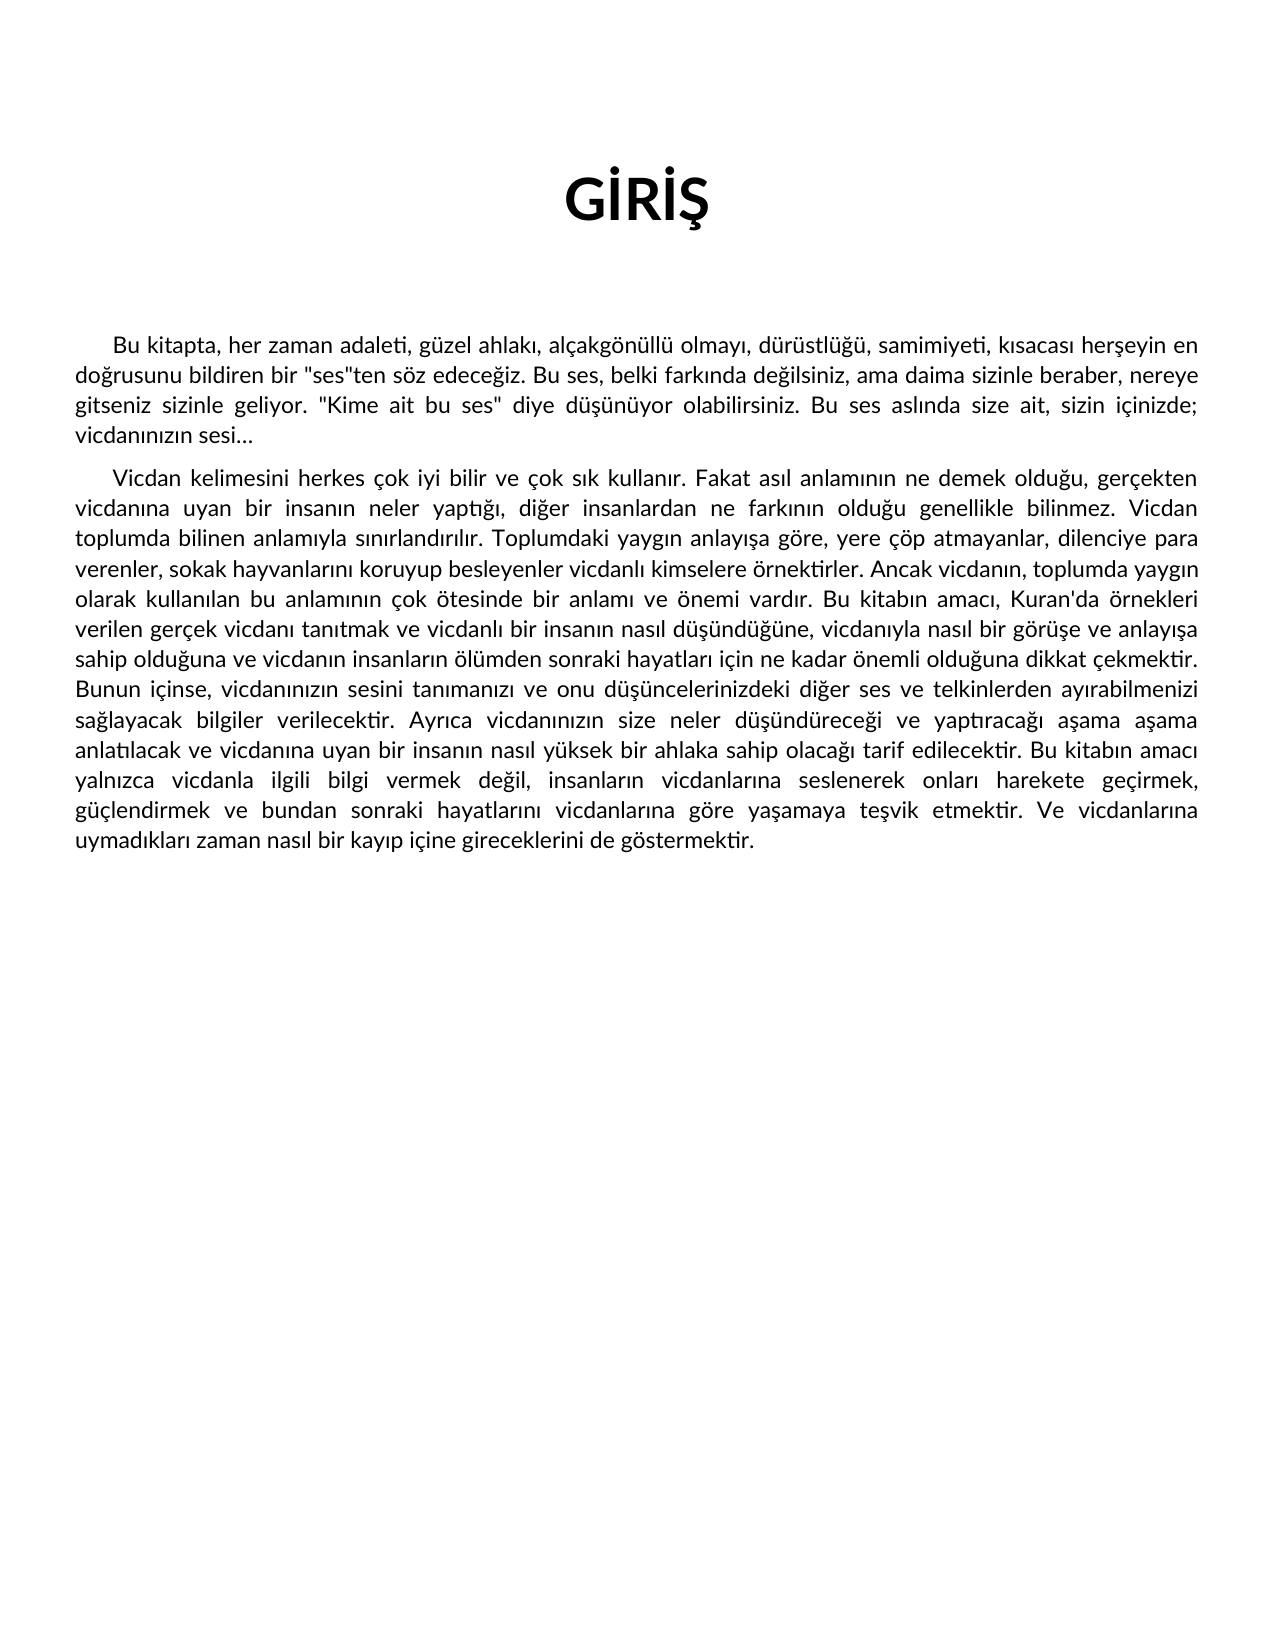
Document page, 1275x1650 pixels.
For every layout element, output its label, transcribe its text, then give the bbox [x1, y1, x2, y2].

text Bu kitapta, her zaman adaleti, güzel ahlakı, alçakgönüllü olmayı, dürüstlüğü, samimiyeti, kısacası herşeyin en doğrusunu bildiren bir "ses"ten söz edeceğiz. Bu ses, belki farkında değilsiniz, ama daima sizinle beraber, nereye gitseniz sizinle geliyor. "Kime ait bu ses" diye düşünüyor olabilirsiniz. Bu ses aslında size ait, sizin içinizde; vicdanınızın sesi… [75, 330, 1200, 448]
subtitle GİRİŞ [75, 162, 1200, 232]
text Vicdan kelimesini herkes çok iyi bilir ve çok sık kullanır. Fakat asıl anlamının ne demek olduğu, gerçekten vicdanına uyan bir insanın neler yaptığı, diğer insanlardan ne farkının olduğu genellikle bilinmez. Vicdan toplumda bilinen anlamıyla sınırlandırılır. Toplumdaki yaygın anlayışa göre, yere çöp atmayanlar, dilenciye para verenler, sokak hayvanlarını koruyup besleyenler vicdanlı kimselere örnektirler. Ancak vicdanın, toplumda yaygın olarak kullanılan bu anlamının çok ötesinde bir anlamı ve önemi vardır. Bu kitabın amacı, Kuran'da örnekleri verilen gerçek vicdanı tanıtmak ve vicdanlı bir insanın nasıl düşündüğüne, vicdanıyla nasıl bir görüşe ve anlayışa sahip olduğuna ve vicdanın insanların ölümden sonraki hayatları için ne kadar önemli olduğuna dikkat çekmektir. Bunun içinse, vicdanınızın sesini tanımanızı ve onu düşüncelerinizdeki diğer ses ve telkinlerden ayırabilmenizi sağlayacak bilgiler verilecektir. Ayrıca vicdanınızın size neler düşündüreceği ve yaptıracağı aşama aşama anlatılacak ve vicdanına uyan bir insanın nasıl yüksek bir ahlaka sahip olacağı tarif edilecektir. Bu kitabın amacı yalnızca vicdanla ilgili bilgi vermek değil, insanların vicdanlarına seslenerek onları harekete geçirmek, güçlendirmek ve bundan sonraki hayatlarını vicdanlarına göre yaşamaya teşvik etmektir. Ve vicdanlarına uymadıkları zaman nasıl bir kayıp içine gireceklerini de göstermektir. [75, 464, 1200, 854]
